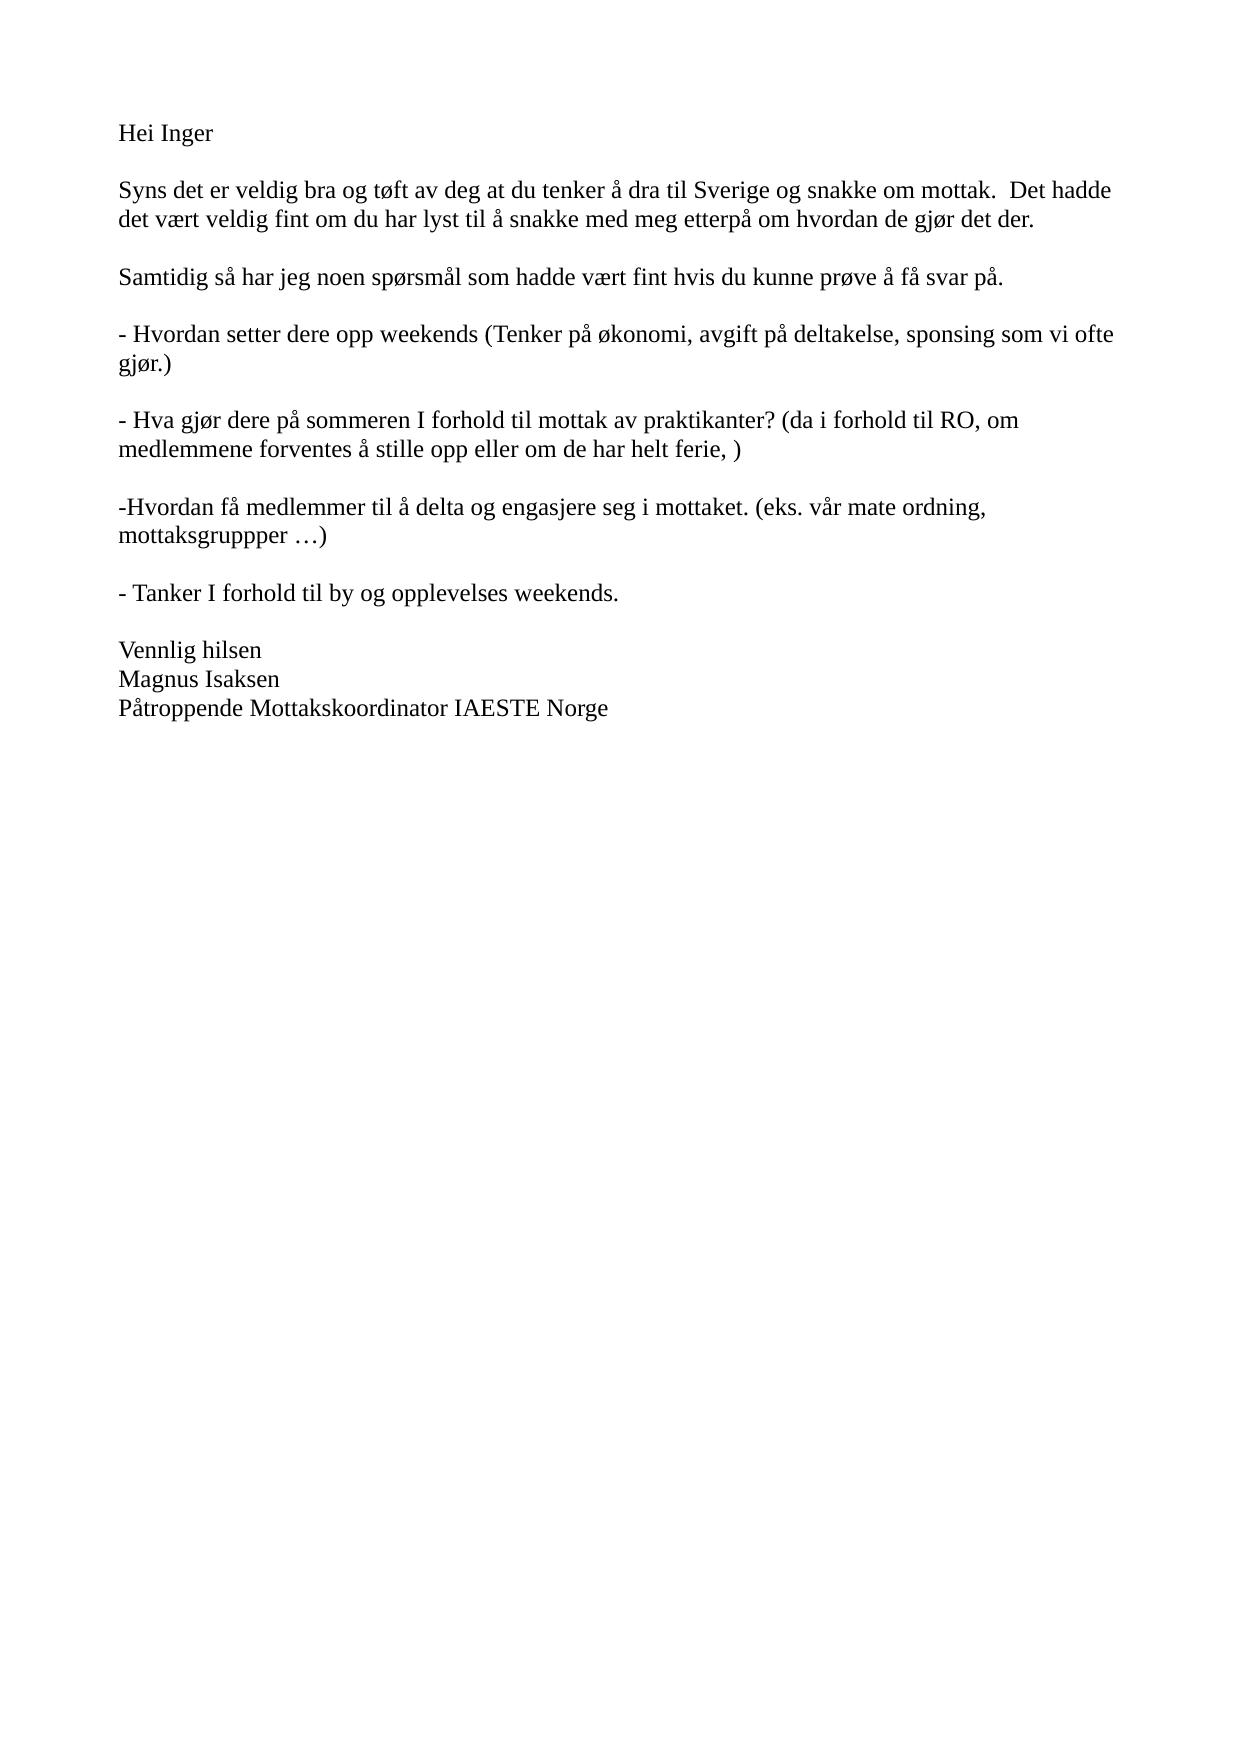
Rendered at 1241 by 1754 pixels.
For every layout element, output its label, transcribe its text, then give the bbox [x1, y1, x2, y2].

text - Tanker I forhold til by og opplevelses weekends. [118, 578, 1122, 607]
text Magnus Isaksen [118, 664, 1122, 693]
text Vennlig hilsen [118, 636, 1122, 664]
text - Hva gjør dere på sommeren I forhold til mottak av praktikanter? (da i forhold til RO, om medlemmene forventes å stille opp eller om de har helt ferie, ) [118, 406, 1122, 463]
text Hei Inger [118, 118, 1122, 147]
text Påtroppende Mottakskoordinator IAESTE Norge [118, 693, 1122, 722]
text Syns det er veldig bra og tøft av deg at du tenker å dra til Sverige og snakke om mottak. Det hadde det vært veldig fint om du har lyst til å snakke med meg etterpå om hvordan de gjør det der. [118, 176, 1122, 233]
text - Hvordan setter dere opp weekends (Tenker på økonomi, avgift på deltakelse, sponsing som vi ofte gjør.) [118, 319, 1122, 377]
text -Hvordan få medlemmer til å delta og engasjere seg i mottaket. (eks. vår mate ordning, mottaksgruppper …) [118, 492, 1122, 549]
text Samtidig så har jeg noen spørsmål som hadde vært fint hvis du kunne prøve å få svar på. [118, 262, 1122, 291]
